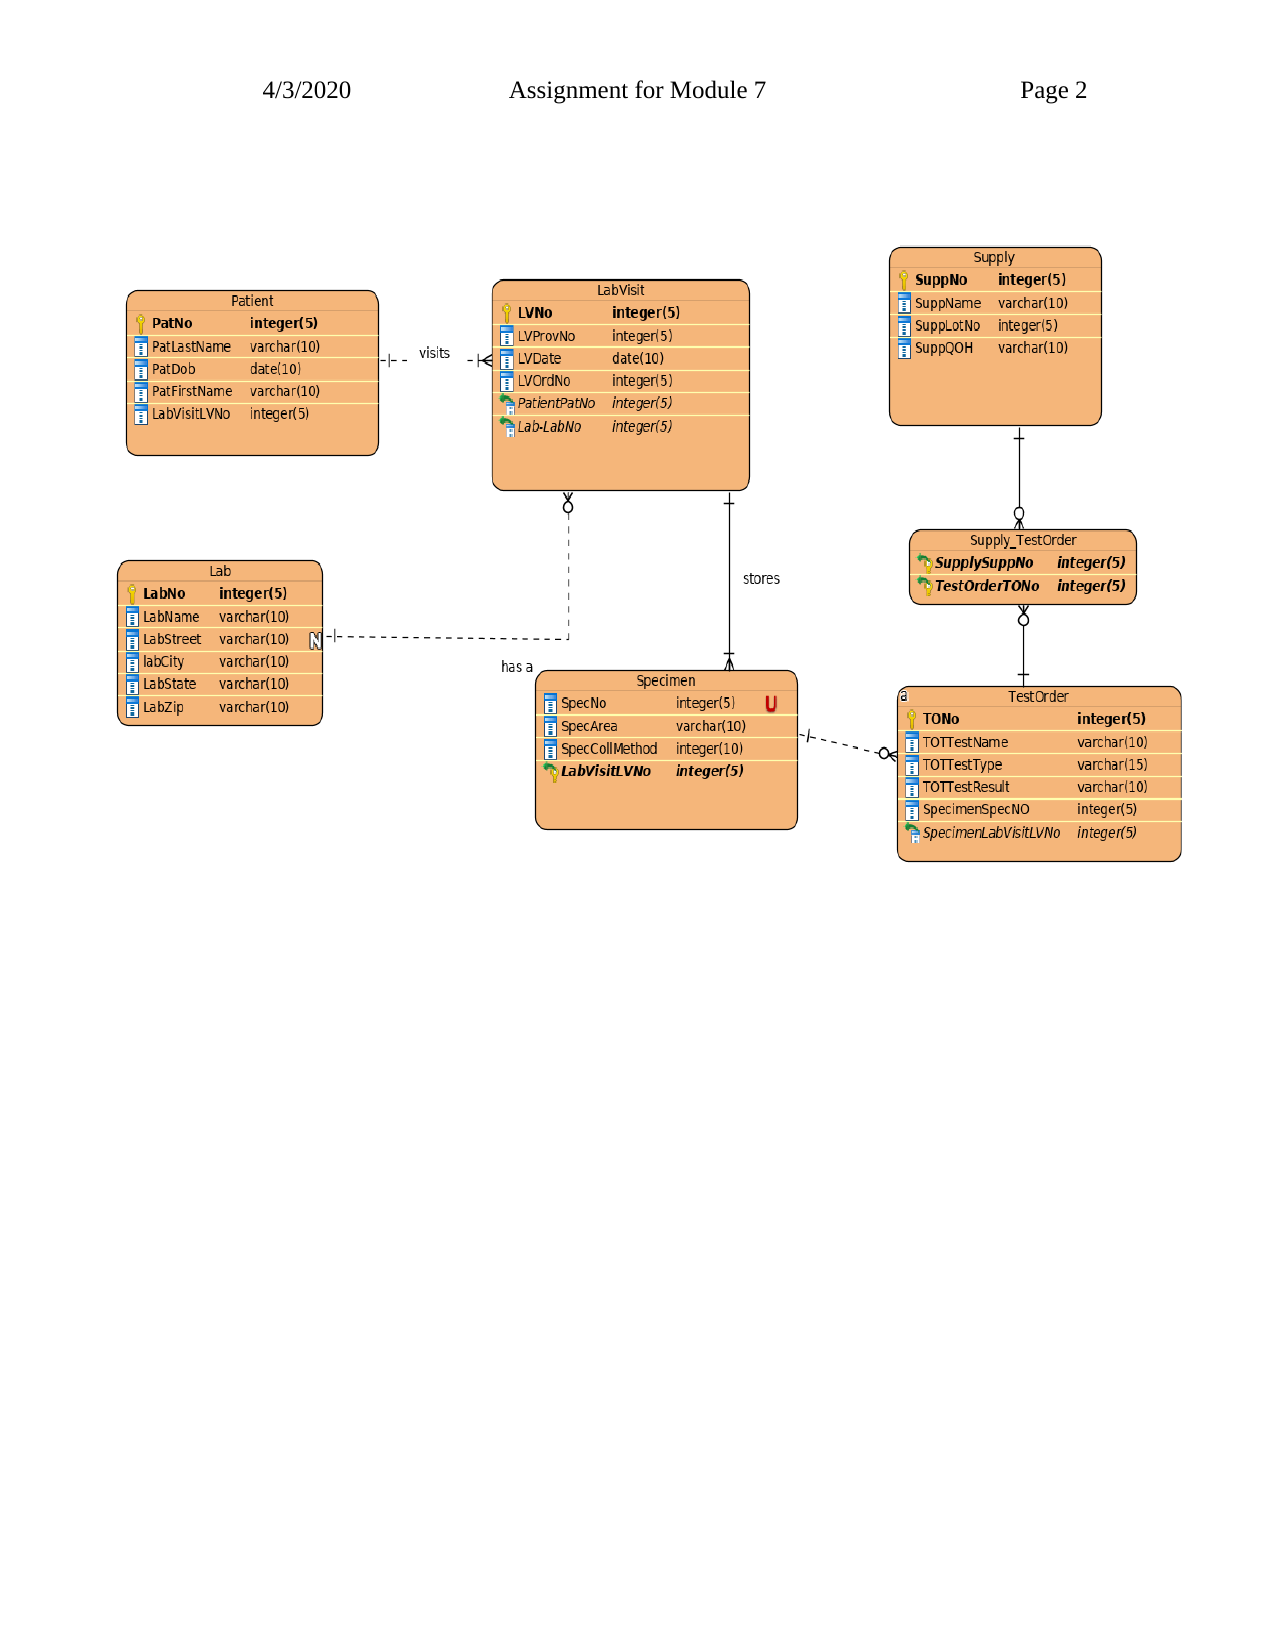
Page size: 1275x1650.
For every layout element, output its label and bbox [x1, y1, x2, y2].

picture [31, 230, 1250, 933]
